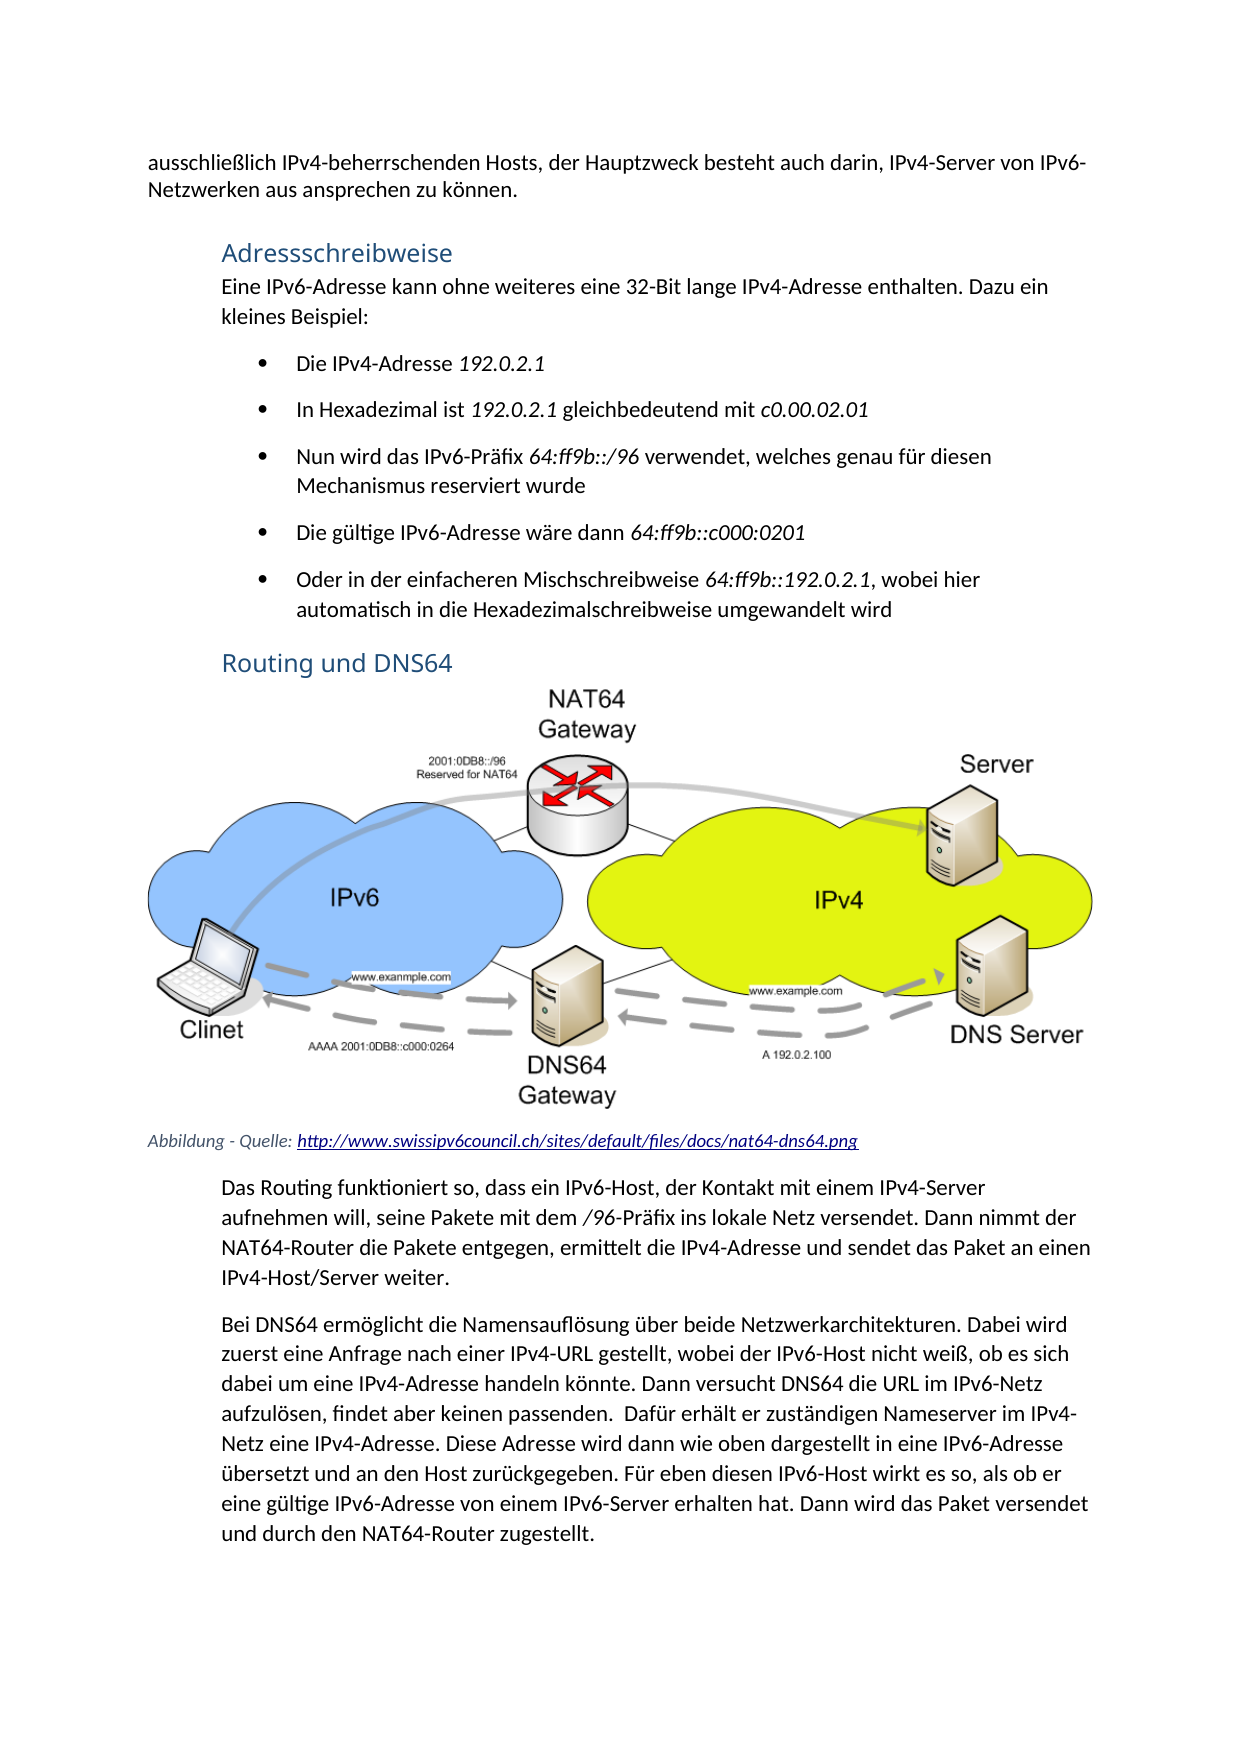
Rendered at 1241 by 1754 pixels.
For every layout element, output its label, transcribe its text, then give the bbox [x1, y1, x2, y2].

list Die gültige IPv6-Adresse wäre dann 64:ff9b::c000:0201 [258, 518, 1093, 546]
text Das Routing funktioniert so, dass ein IPv6-Host, der Kontakt mit einem IPv4-Server aufnehmen will, seine Pakete mit dem /96-Präfix ins lokale Netz versendet. Dann nimmt der NAT64-Router die Pakete entgegen, ermittelt die IPv4-Adresse und sendet das Paket an einen IPv4-Host/Server weiter. [221, 1173, 1093, 1291]
list Nun wird das IPv6-Präfix 64:ff9b::/96 verwendet, welches genau für diesen Mechanismus reserviert wurde [258, 442, 1093, 500]
text Eine IPv6-Adresse kann ohne weiteres eine 32-Bit lange IPv4-Adresse enthalten. Dazu ein kleines Beispiel: [221, 272, 1093, 330]
subtitle Adressschreibweise [148, 236, 1093, 270]
list Oder in der einfacheren Mischschreibweise 64:ff9b::192.0.2.1, wobei hier automatisch in die Hexadezimalschreibweise umgewandelt wird [258, 565, 1093, 623]
list In Hexadezimal ist 192.0.2.1 gleichbedeutend mit c0.00.02.01 [258, 395, 1093, 423]
text Bei DNS64 ermöglicht die Namensauflösung über beide Netzwerkarchitekturen. Dabei wird zuerst eine Anfrage nach einer IPv4-URL gestellt, wobei der IPv6-Host nicht weiß, ob es sich dabei um eine IPv4-Adresse handeln könnte. Dann versucht DNS64 die URL im IPv6-Netz aufzulösen, findet aber keinen passenden. Dafür erhält er zuständigen Nameserver im IPv4-Netz eine IPv4-Adresse. Diese Adresse wird dann wie oben dargestellt in eine IPv6-Adresse übersetzt und an den Host zurückgegeben. Für eben diesen IPv6-Host wirkt es so, als ob er eine gültige IPv6-Adresse von einem IPv6-Server erhalten hat. Dann wird das Paket versendet und durch den NAT64-Router zugestellt. [221, 1310, 1093, 1547]
text ausschließlich IPv4-beherrschenden Hosts, der Hauptzweck besteht auch darin, IPv4-Server von IPv6-Netzwerken aus ansprechen zu können. [148, 148, 1093, 204]
text Abbildung - Quelle: http://www.swissipv6council.ch/sites/default/files/docs/nat64-dns64.png [148, 1130, 1093, 1153]
list Die IPv4-Adresse 192.0.2.1 [258, 349, 1093, 377]
subtitle Routing und DNS64 [148, 645, 1093, 679]
